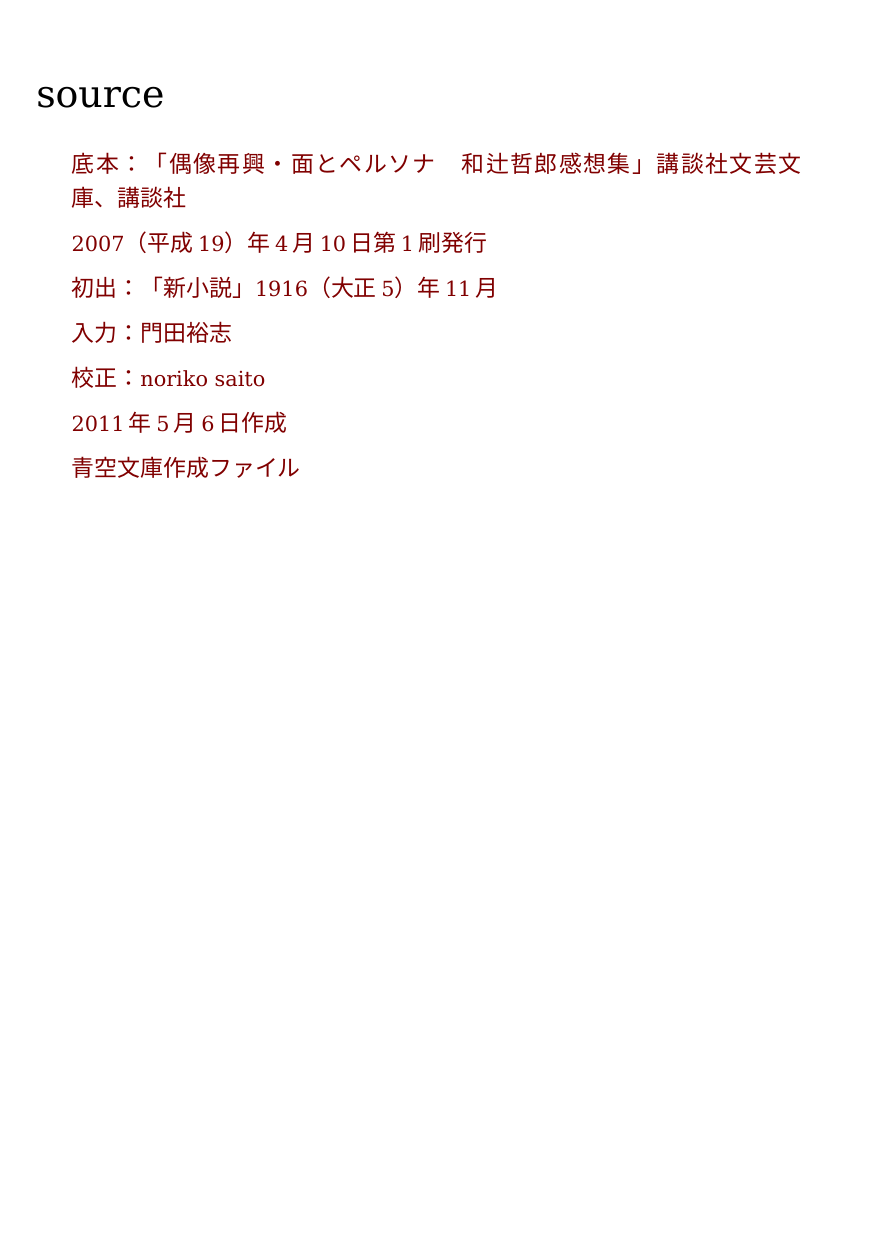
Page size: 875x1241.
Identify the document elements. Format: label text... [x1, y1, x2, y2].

text 初出：「新小説」1916（大正5）年11月 [71, 269, 803, 303]
text 入力：門田裕志 [71, 315, 803, 348]
text 2007（平成19）年4月10日第1刷発行 [71, 224, 803, 258]
text 校正：noriko saito [71, 360, 803, 393]
text 底本：「偶像再興・面とペルソナ 和辻哲郎感想集」講談社文芸文庫、講談社 [71, 146, 803, 213]
text 青空文庫作成ファイル [71, 450, 803, 483]
subtitle source [36, 72, 838, 116]
text 2011年5月6日作成 [71, 405, 803, 438]
